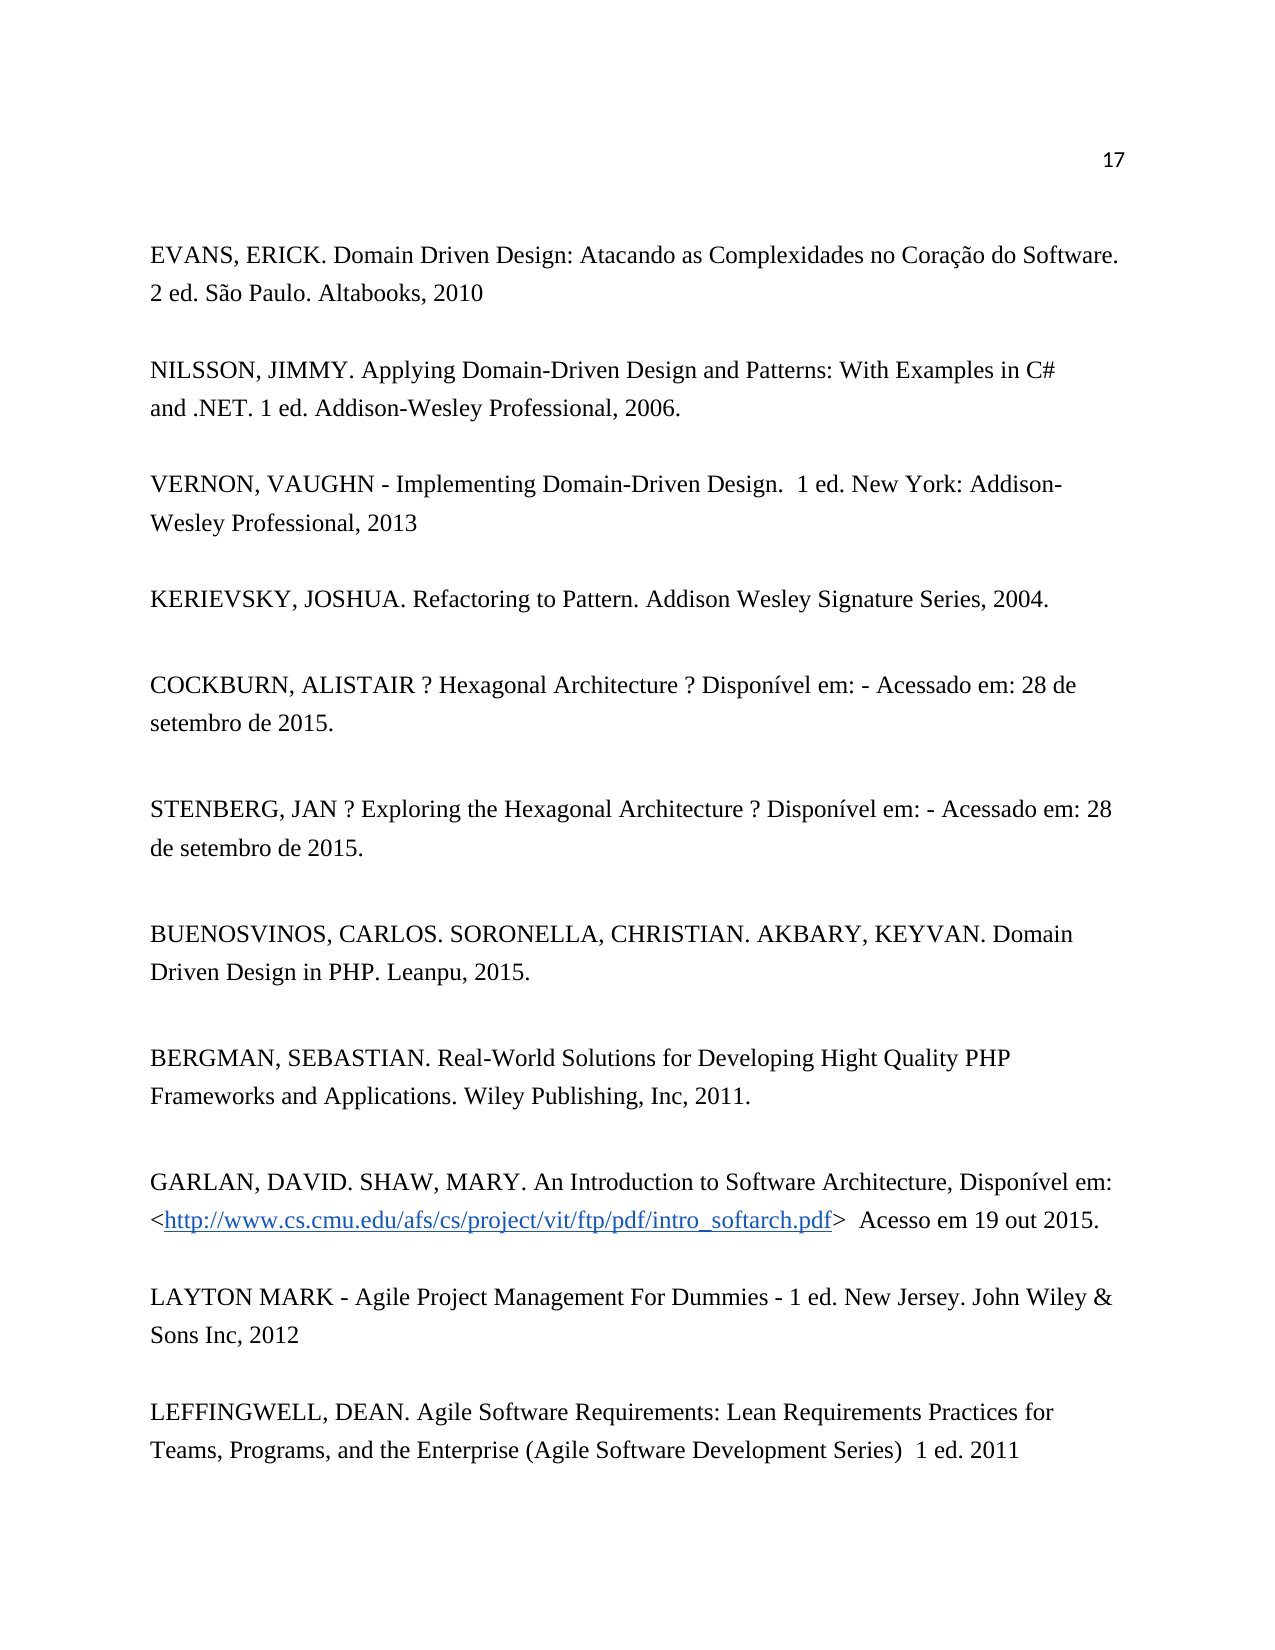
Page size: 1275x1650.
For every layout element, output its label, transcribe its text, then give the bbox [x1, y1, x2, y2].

text NILSSON, JIMMY. Applying Domain-Driven Design and Patterns: With Examples in C# and .NET. 1 ed. Addison-Wesley Professional, 2006. [150, 356, 1125, 422]
text STENBERG, JAN ? Exploring the Hexagonal Architecture ? Disponível em: - Acessado em: 28 de setembro de 2015. [150, 796, 1125, 861]
text LAYTON MARK - Agile Project Management For Dummies - 1 ed. New Jersey. John Wiley & Sons Inc, 2012 [150, 1283, 1125, 1349]
text KERIEVSKY, JOSHUA. Refactoring to Pattern. Addison Wesley Signature Series, 2004. [150, 585, 1125, 613]
text LEFFINGWELL, DEAN. Agile Software Requirements: Lean Requirements Practices for Teams, Programs, and the Enterprise (Agile Software Development Series) 1 ed. 2011 [150, 1398, 1125, 1464]
text COCKBURN, ALISTAIR ? Hexagonal Architecture ? Disponível em: - Acessado em: 28 de setembro de 2015. [150, 671, 1125, 737]
text GARLAN, DAVID. SHAW, MARY. An Introduction to Software Architecture, Disponível em: <http://www.cs.cmu.edu/afs/cs/project/vit/ftp/pdf/intro_softarch.pdf> Acesso em 19 out 2015. [150, 1168, 1125, 1234]
text BERGMAN, SEBASTIAN. Real-World Solutions for Developing Hight Quality PHP Frameworks and Applications. Wiley Publishing, Inc, 2011. [150, 1044, 1125, 1110]
text BUENOSVINOS, CARLOS. SORONELLA, CHRISTIAN. AKBARY, KEYVAN. Domain Driven Design in PHP. Leanpu, 2015. [150, 920, 1125, 986]
text VERNON, VAUGHN - Implementing Domain-Driven Design. 1 ed. New York: Addison-Wesley Professional, 2013 [150, 471, 1125, 536]
text EVANS, ERICK. Domain Driven Design: Atacando as Complexidades no Coração do Software. 2 ed. São Paulo. Altabooks, 2010 [150, 241, 1125, 307]
